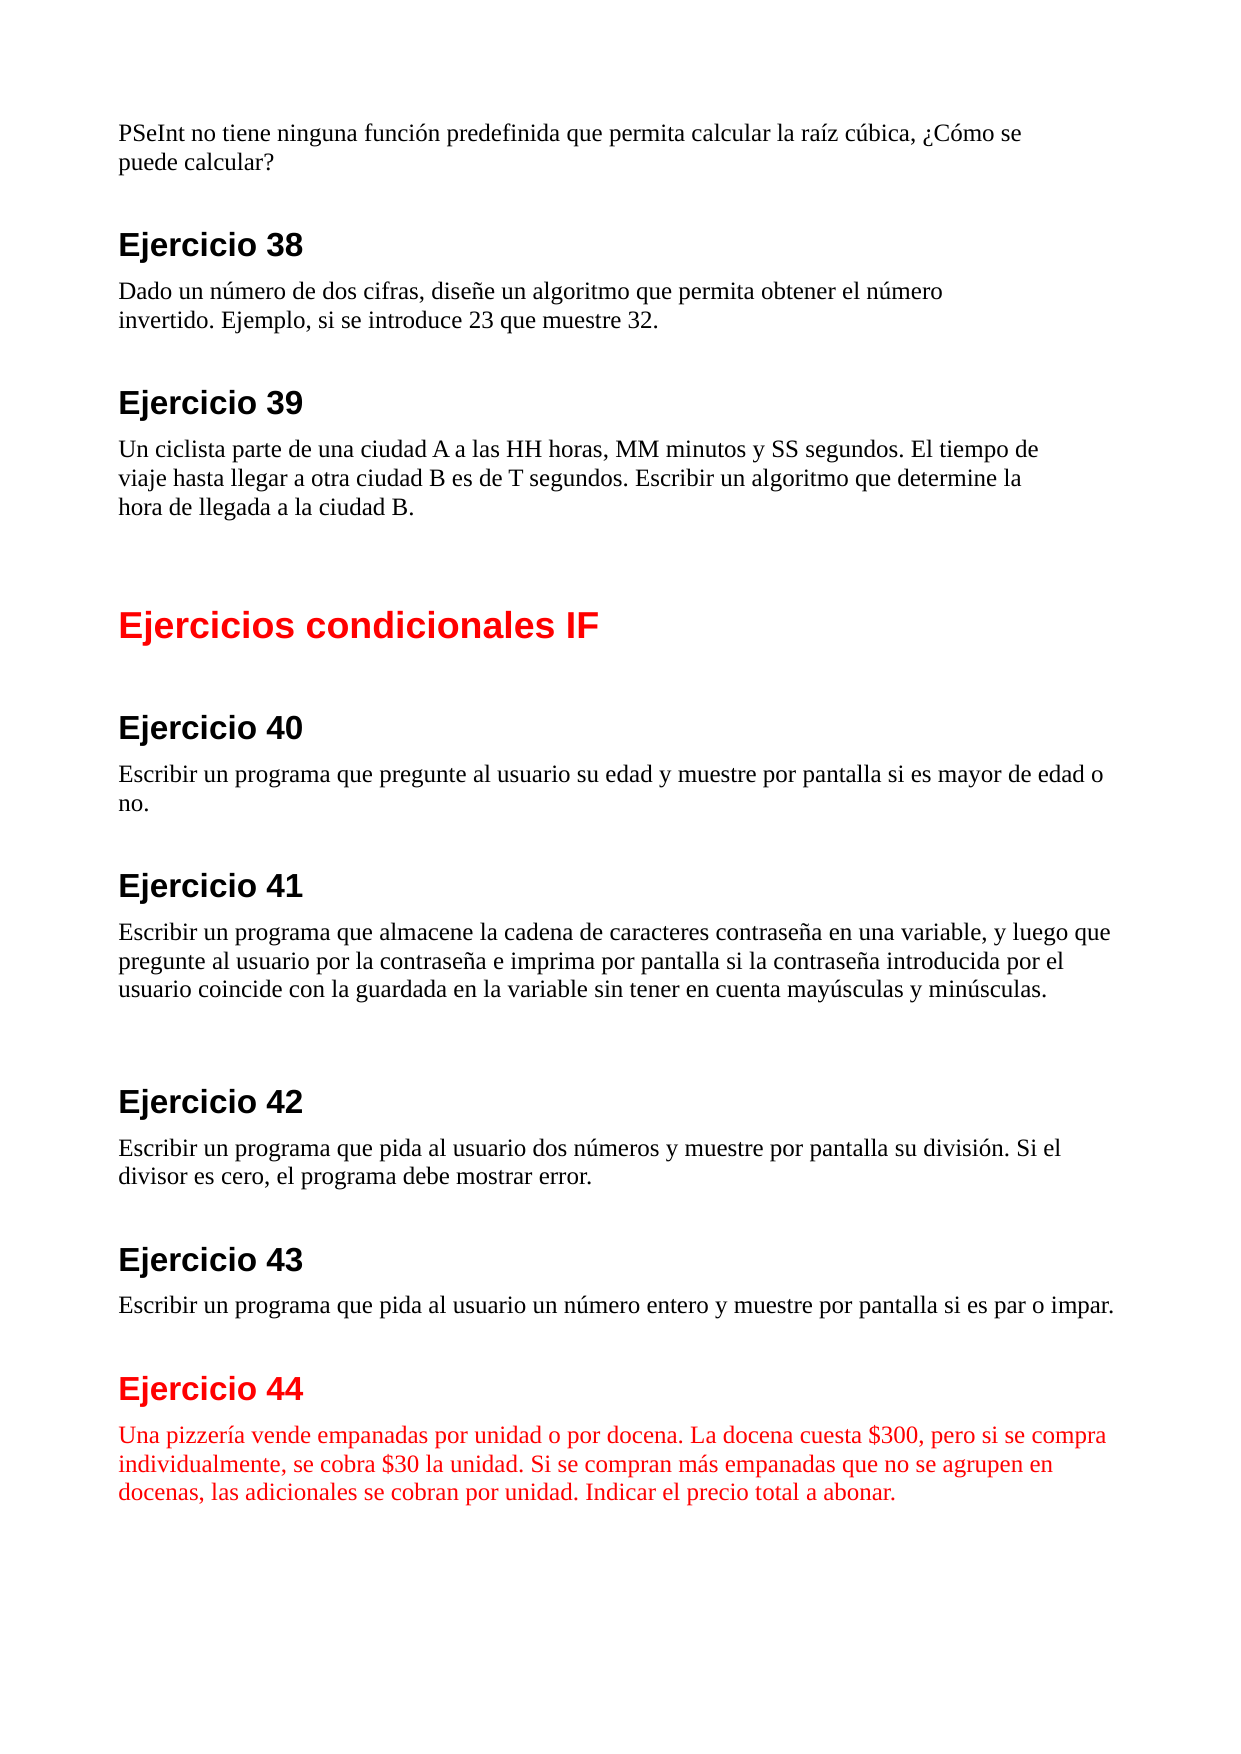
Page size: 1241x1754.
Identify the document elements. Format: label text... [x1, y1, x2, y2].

subtitle Ejercicio 38 [118, 225, 1122, 264]
text Una pizzería vende empanadas por unidad o por docena. La docena cuesta $300, pero si se compra individualmente, se cobra $30 la unidad. Si se compran más empanadas que no se agrupen en docenas, las adicionales se cobran por unidad. Indicar el precio total a abonar. [118, 1420, 1122, 1506]
subtitle Ejercicios condicionales IF [118, 603, 1122, 646]
text PSeInt no tiene ninguna función predefinida que permita calcular la raíz cúbica, ¿Cómo se [118, 118, 1122, 147]
text Dado un número de dos cifras, diseñe un algoritmo que permita obtener el número [118, 276, 1122, 305]
text puede calcular? [118, 147, 1122, 176]
text Escribir un programa que pida al usuario un número entero y muestre por pantalla si es par o impar. [118, 1291, 1122, 1319]
text Escribir un programa que pida al usuario dos números y muestre por pantalla su división. Si el divisor es cero, el programa debe mostrar error. [118, 1133, 1122, 1190]
text viaje hasta llegar a otra ciudad B es de T segundos. Escribir un algoritmo que determine la [118, 463, 1122, 492]
text invertido. Ejemplo, si se introduce 23 que muestre 32. [118, 305, 1122, 334]
text Escribir un programa que pregunte al usuario su edad y muestre por pantalla si es mayor de edad o no. [118, 759, 1122, 817]
subtitle Ejercicio 39 [118, 383, 1122, 422]
subtitle Ejercicio 42 [118, 1082, 1122, 1120]
subtitle Ejercicio 40 [118, 708, 1122, 747]
text Un ciclista parte de una ciudad A a las HH horas, MM minutos y SS segundos. El tiempo de [118, 434, 1122, 463]
text hora de llegada a la ciudad B. [118, 492, 1122, 520]
subtitle Ejercicio 43 [118, 1240, 1122, 1278]
subtitle Ejercicio 44 [118, 1369, 1122, 1407]
text Escribir un programa que almacene la cadena de caracteres contraseña en una variable, y luego que pregunte al usuario por la contraseña e imprima por pantalla si la contraseña introducida por el usuario coincide con la guardada en la variable sin tener en cuenta mayúsculas y minúsculas. [118, 917, 1122, 1003]
subtitle Ejercicio 41 [118, 866, 1122, 904]
